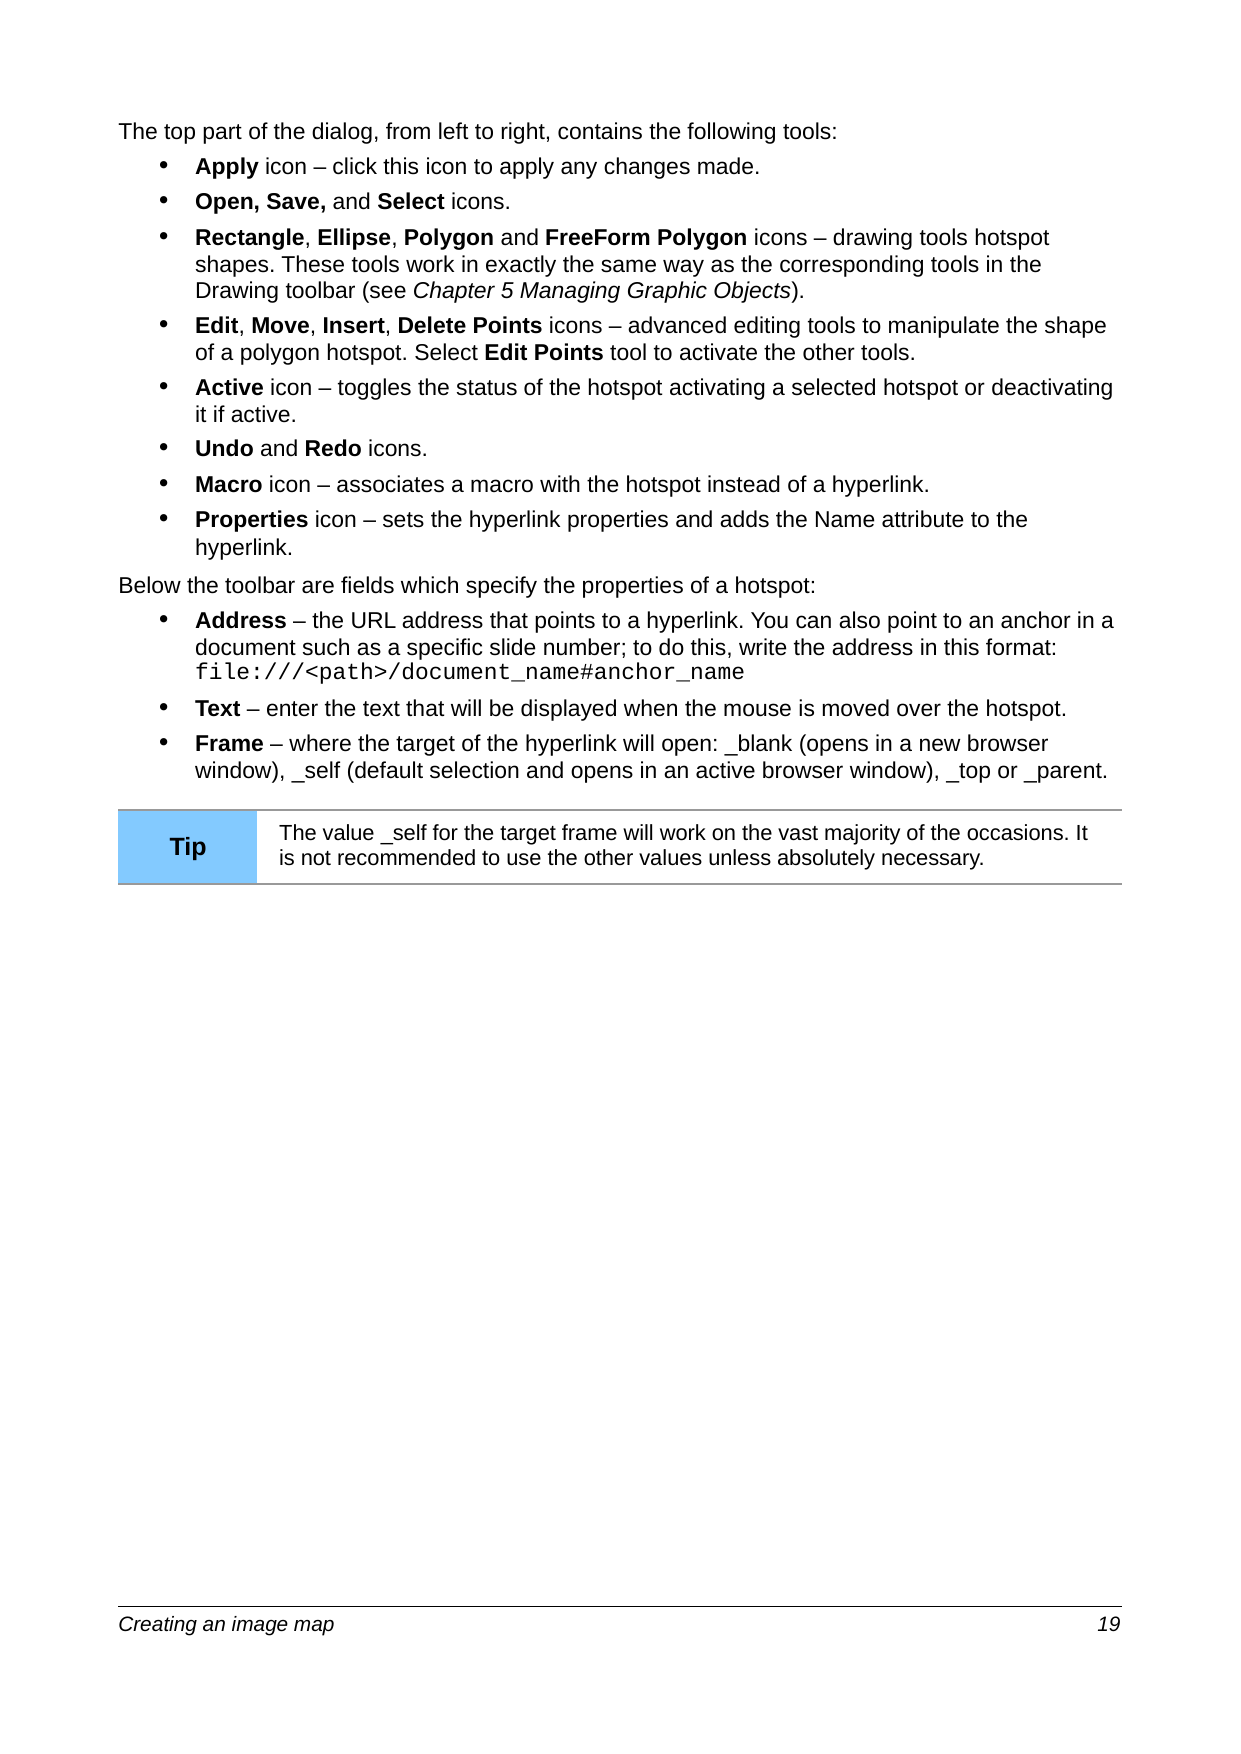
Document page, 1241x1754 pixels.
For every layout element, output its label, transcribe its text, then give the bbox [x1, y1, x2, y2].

list Open, Save, and Select icons. [156, 186, 1122, 216]
list Frame – where the target of the hyperlink will open: _blank (opens in a new browser window), _self (default selection and opens in an active browser window), _top or _parent. [156, 728, 1122, 784]
table_header Tip [118, 811, 257, 883]
list Active icon – toggles the status of the hotspot activating a selected hotspot or deactivating it if active. [156, 372, 1122, 427]
list Rectangle, Ellipse, Polygon and FreeForm Polygon icons – drawing tools hotspot shapes. These tools work in exactly the same way as the corresponding tools in the Drawing toolbar (see Chapter 5 Managing Graphic Objects). [156, 222, 1122, 304]
list Address – the URL address that points to a hyperlink. You can also point to an anchor in a document such as a specific slide number; to do this, write the address in this format: file:///<path>/document_name#anchor_name [156, 605, 1122, 686]
table_header The value _self for the target frame will work on the vast majority of the occasions. It is not recommended to use the other values unless absolutely necessary. [258, 811, 1122, 883]
list Macro icon – associates a macro with the hotspot instead of a hyperlink. [156, 469, 1122, 498]
list Apply icon – click this icon to apply any changes made. [156, 151, 1122, 180]
list Properties icon – sets the hyperlink properties and adds the Name attribute to the hyperlink. [156, 504, 1122, 560]
list Undo and Redo icons. [156, 433, 1122, 463]
list Below the toolbar are fields which specify the properties of a hotspot: [118, 572, 1122, 598]
list Edit, Move, Insert, Delete Points icons – advanced editing tools to manipulate the shape of a polygon hotspot. Select Edit Points tool to activate the other tools. [156, 310, 1122, 365]
list Text – enter the text that will be displayed when the mouse is moved over the hotspot. [156, 693, 1122, 722]
list The top part of the dialog, from left to right, contains the following tools: [118, 118, 1122, 144]
